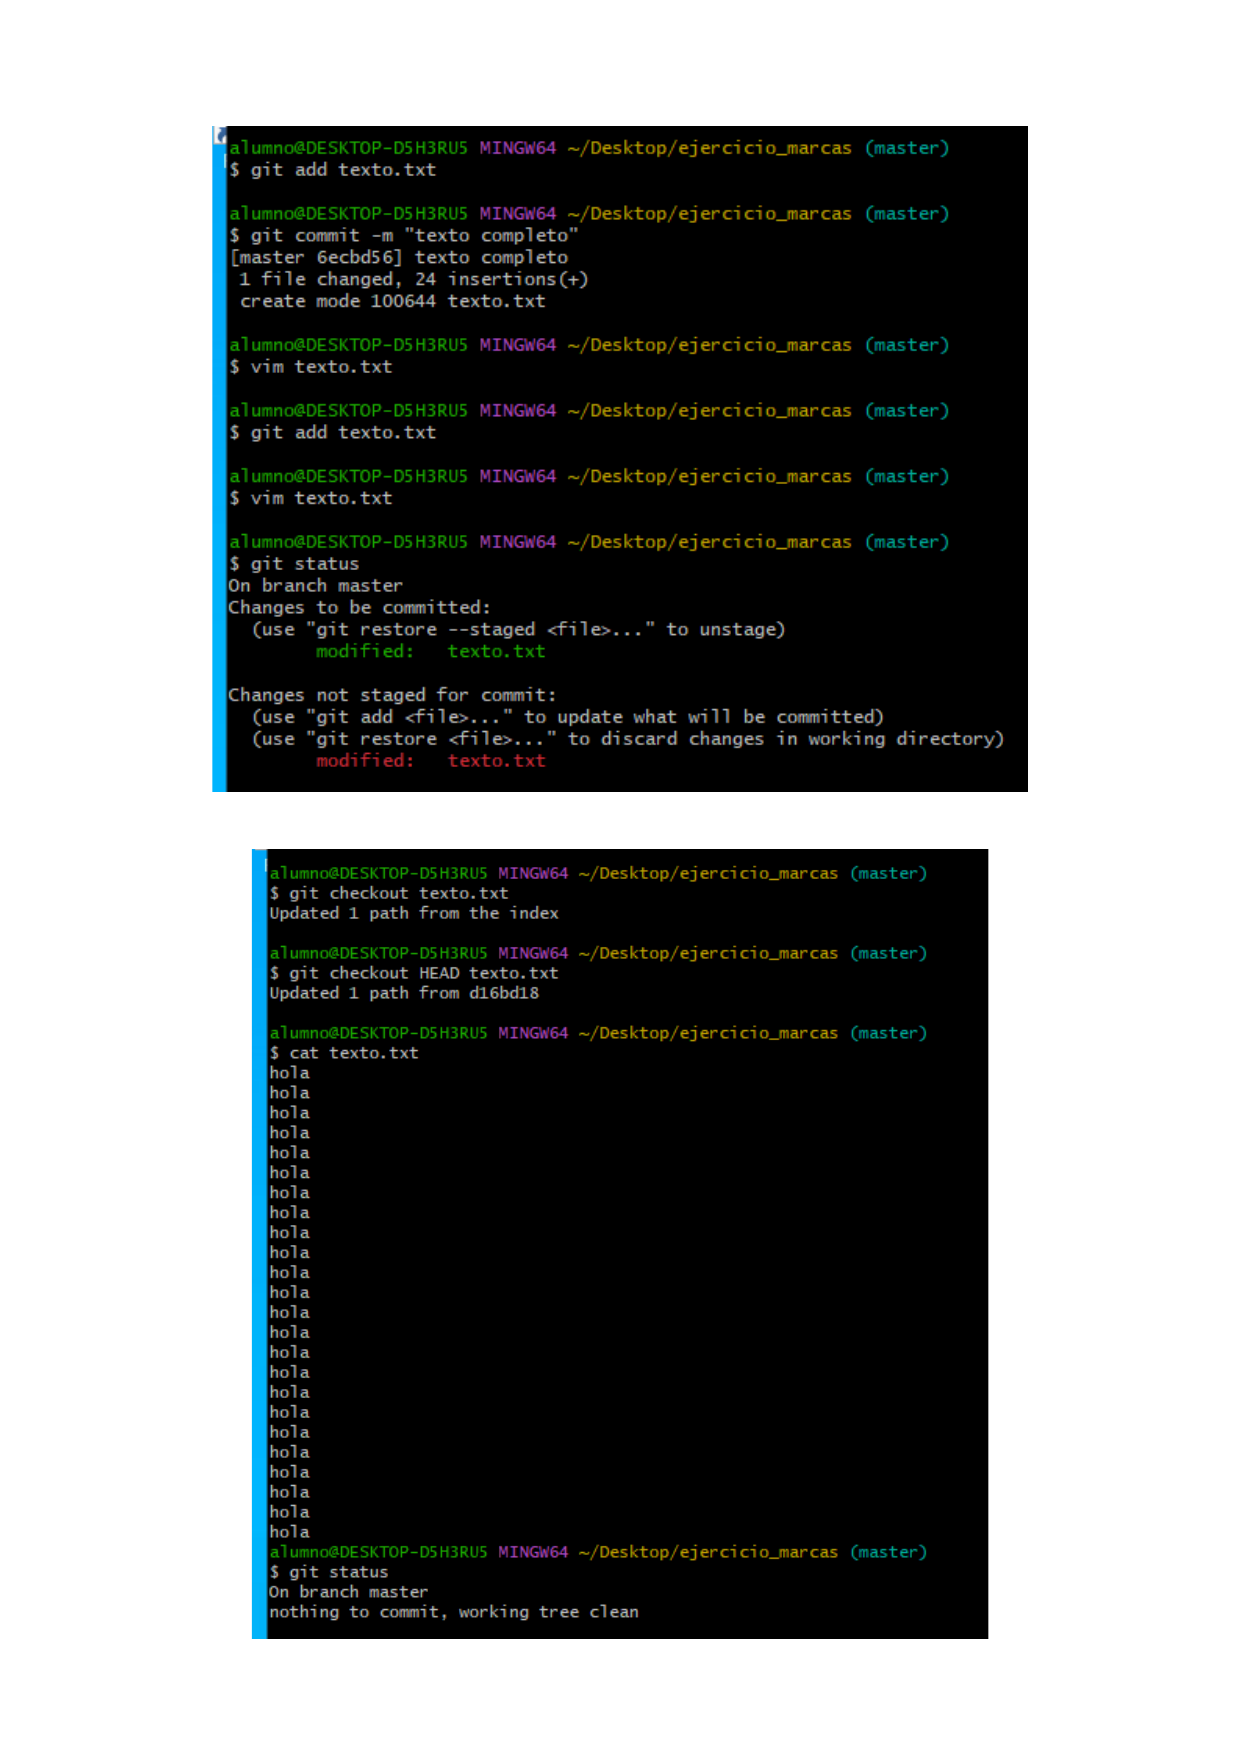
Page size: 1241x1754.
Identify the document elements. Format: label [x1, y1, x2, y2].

picture [256, 849, 989, 1639]
picture [212, 126, 1028, 792]
